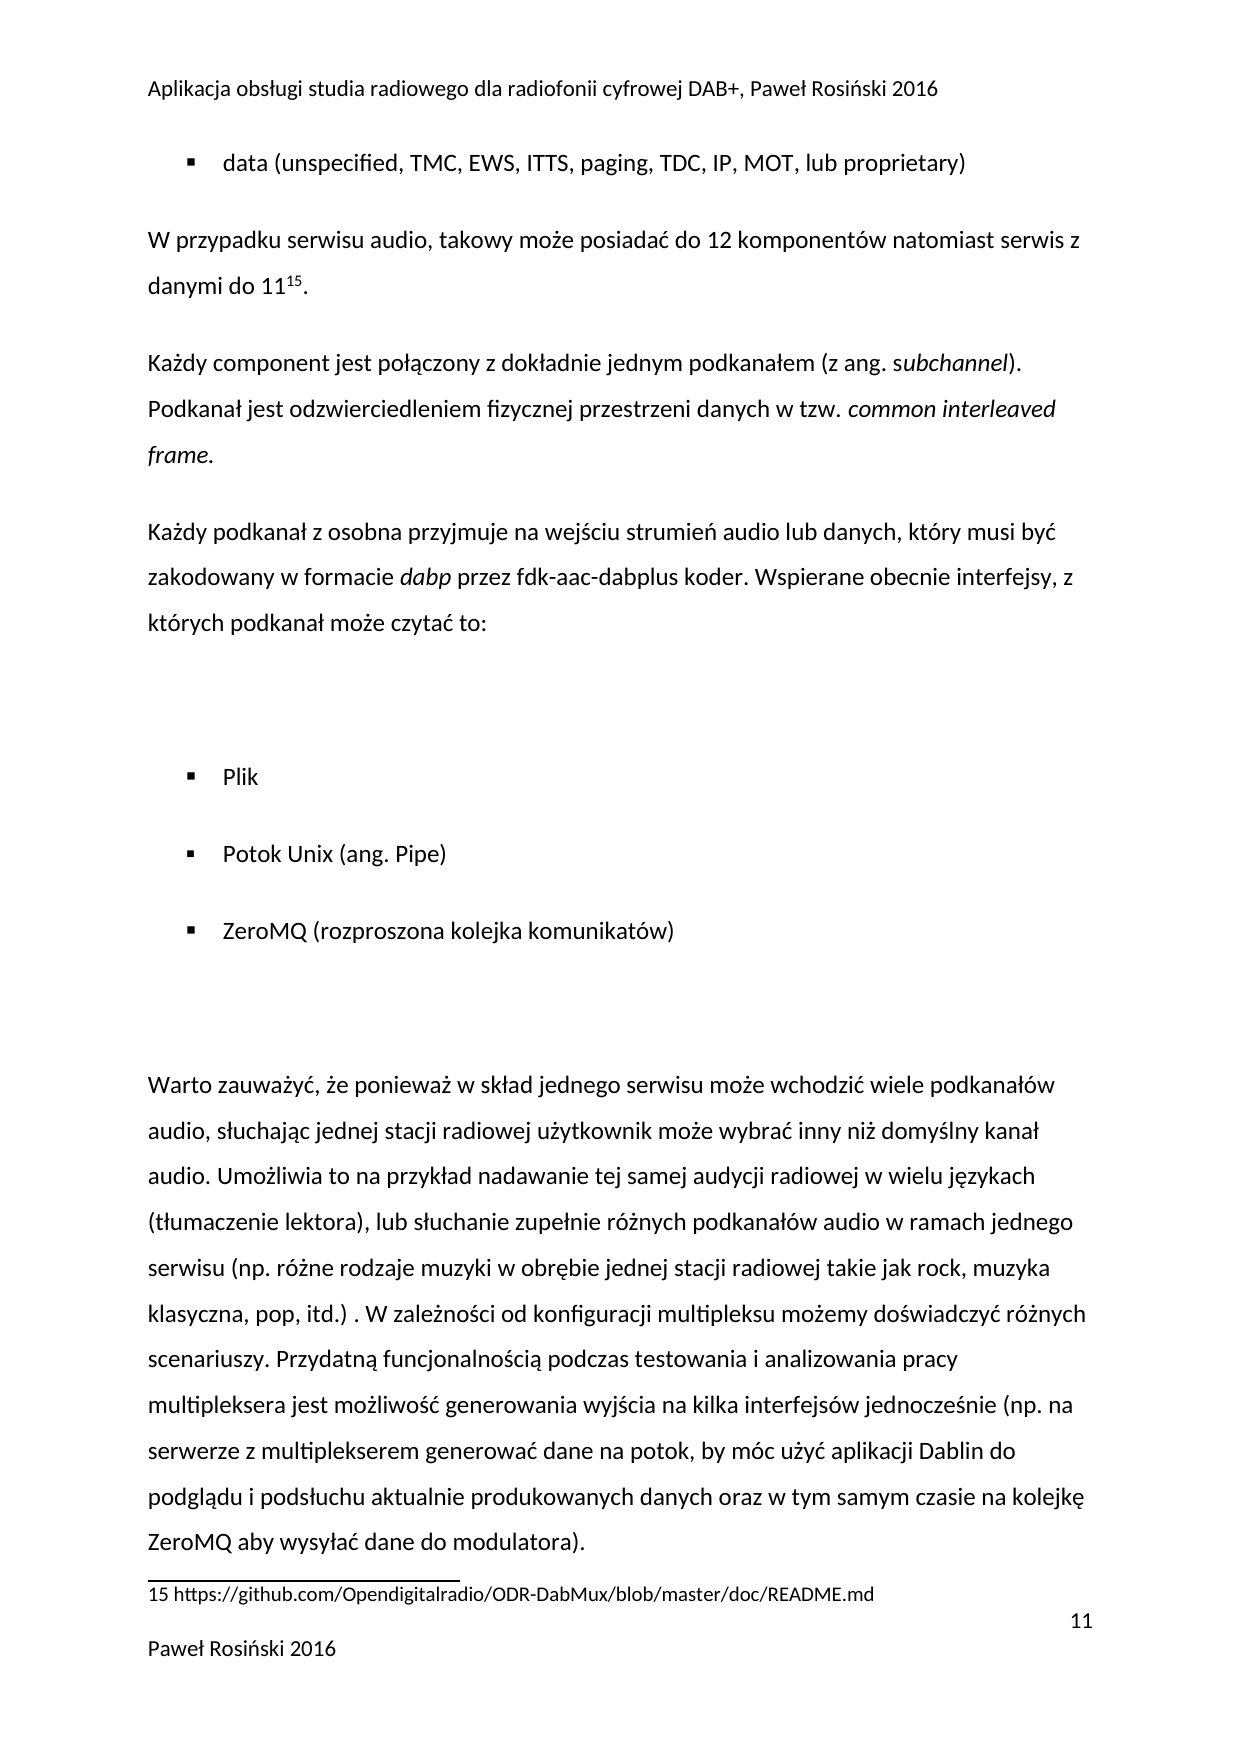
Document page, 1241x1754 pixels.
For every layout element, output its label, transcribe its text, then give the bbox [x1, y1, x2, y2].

text Każdy podkanał z osobna przyjmuje na wejściu strumień audio lub danych, który musi być zakodowany w formacie dabp przez fdk-aac-dabplus koder. Wspierane obecnie interfejsy, z których podkanał może czytać to: [148, 516, 1093, 638]
list ZeroMQ (rozproszona kolejka komunikatów) [185, 915, 1093, 946]
text Warto zauważyć, że ponieważ w skład jednego serwisu może wchodzić wiele podkanałów audio, słuchając jednej stacji radiowej użytkownik może wybrać inny niż domyślny kanał audio. Umożliwia to na przykład nadawanie tej samej audycji radiowej w wielu językach (tłumaczenie lektora), lub słuchanie zupełnie różnych podkanałów audio w ramach jednego serwisu (np. różne rodzaje muzyki w obrębie jednej stacji radiowej takie jak rock, muzyka klasyczna, pop, itd.) . W zależności od konfiguracji multipleksu możemy doświadczyć różnych scenariuszy. Przydatną funcjonalnością podczas testowania i analizowania pracy multipleksera jest możliwość generowania wyjścia na kilka interfejsów jednocześnie (np. na serwerze z multiplekserem generować dane na potok, by móc użyć aplikacji Dablin do podglądu i podsłuchu aktualnie produkowanych danych oraz w tym samym czasie na kolejkę ZeroMQ aby wysyłać dane do modulatora). [148, 1069, 1093, 1557]
list Plik [185, 761, 1093, 792]
list data (unspecified, TMC, EWS, ITTS, paging, TDC, IP, MOT, lub proprietary) [185, 148, 1093, 178]
text W przypadku serwisu audio, takowy może posiadać do 12 komponentów natomiast serwis z danymi do 11. [148, 224, 1093, 301]
text https://github.com/Opendigitalradio/ODR-DabMux/blob/master/doc/README.md [148, 1581, 1093, 1606]
text Każdy component jest połączony z dokładnie jednym podkanałem (z ang. subchannel). Podkanał jest odzwierciedleniem fizycznej przestrzeni danych w tzw. common interleaved frame. [148, 347, 1093, 469]
list Potok Unix (ang. Pipe) [185, 838, 1093, 869]
